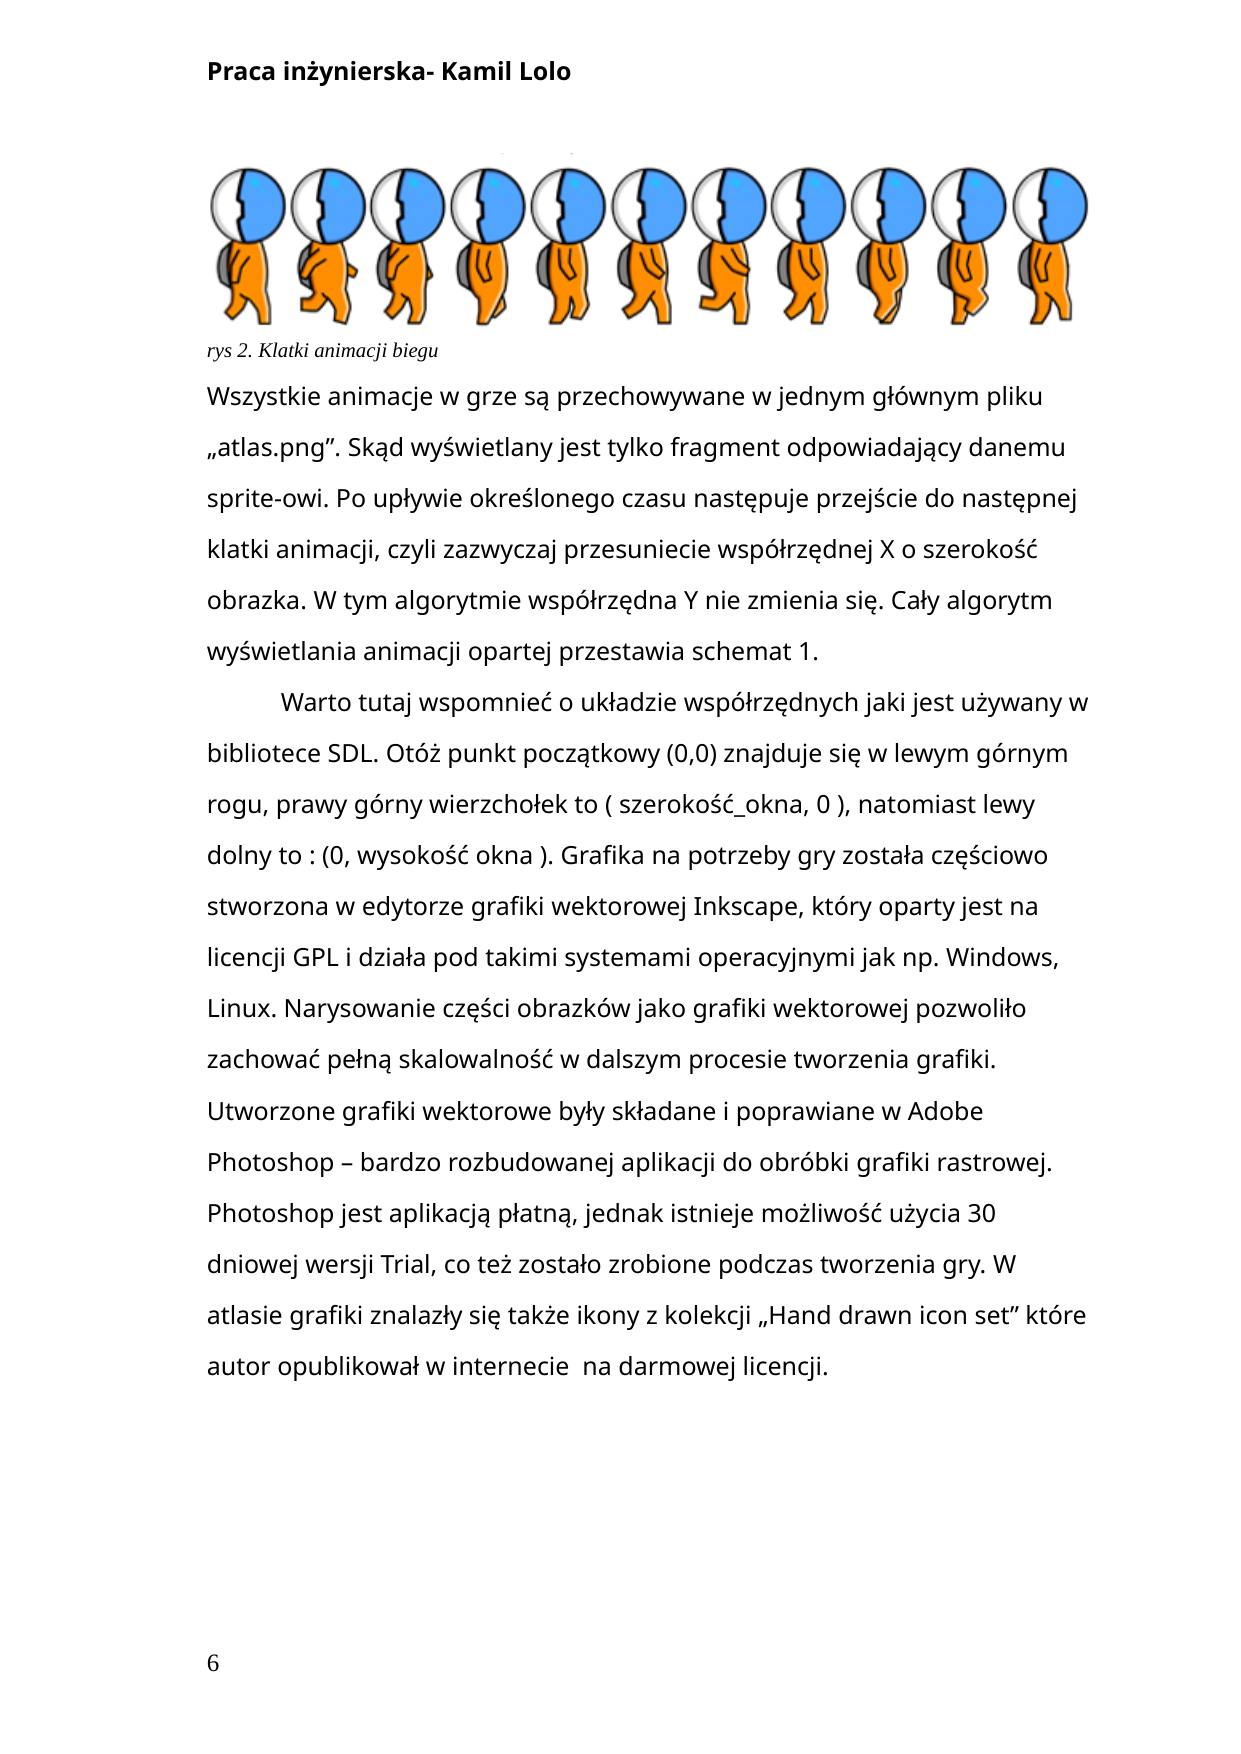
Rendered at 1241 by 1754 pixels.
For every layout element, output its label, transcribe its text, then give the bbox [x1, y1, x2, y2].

text Warto tutaj wspomnieć o układzie współrzędnych jaki jest używany w bibliotece SDL. Otóż punkt początkowy (0,0) znajduje się w lewym górnym rogu, prawy górny wierzchołek to ( szerokość_okna, 0 ), natomiast lewy dolny to : (0, wysokość okna ). Grafika na potrzeby gry została częściowo stworzona w edytorze grafiki wektorowej Inkscape, który oparty jest na licencji GPL i działa pod takimi systemami operacyjnymi jak np. Windows, Linux. Narysowanie części obrazków jako grafiki wektorowej pozwoliło zachować pełną skalowalność w dalszym procesie tworzenia grafiki. Utworzone grafiki wektorowe były składane i poprawiane w Adobe Photoshop – bardzo rozbudowanej aplikacji do obróbki grafiki rastrowej. Photoshop jest aplikacją płatną, jednak istnieje możliwość użycia 30 dniowej wersji Trial, co też zostało zrobione podczas tworzenia gry. W atlasie grafiki znalazły się także ikony z kolekcji „Hand drawn icon set” które autor opublikował w internecie na darmowej licencji. [207, 685, 1093, 1382]
text Wszystkie animacje w grze są przechowywane w jednym głównym pliku „atlas.png”. Skąd wyświetlany jest tylko fragment odpowiadający danemu sprite-owi. Po upływie określonego czasu następuje przejście do następnej klatki animacji, czyli zazwyczaj przesuniecie współrzędnej X o szerokość obrazka. W tym algorytmie współrzędna Y nie zmienia się. Cały algorytm wyświetlania animacji opartej przestawia schemat 1. [207, 362, 1093, 668]
picture [206, 153, 1093, 338]
text rys 2. Klatki animacji biegu [207, 338, 1093, 362]
